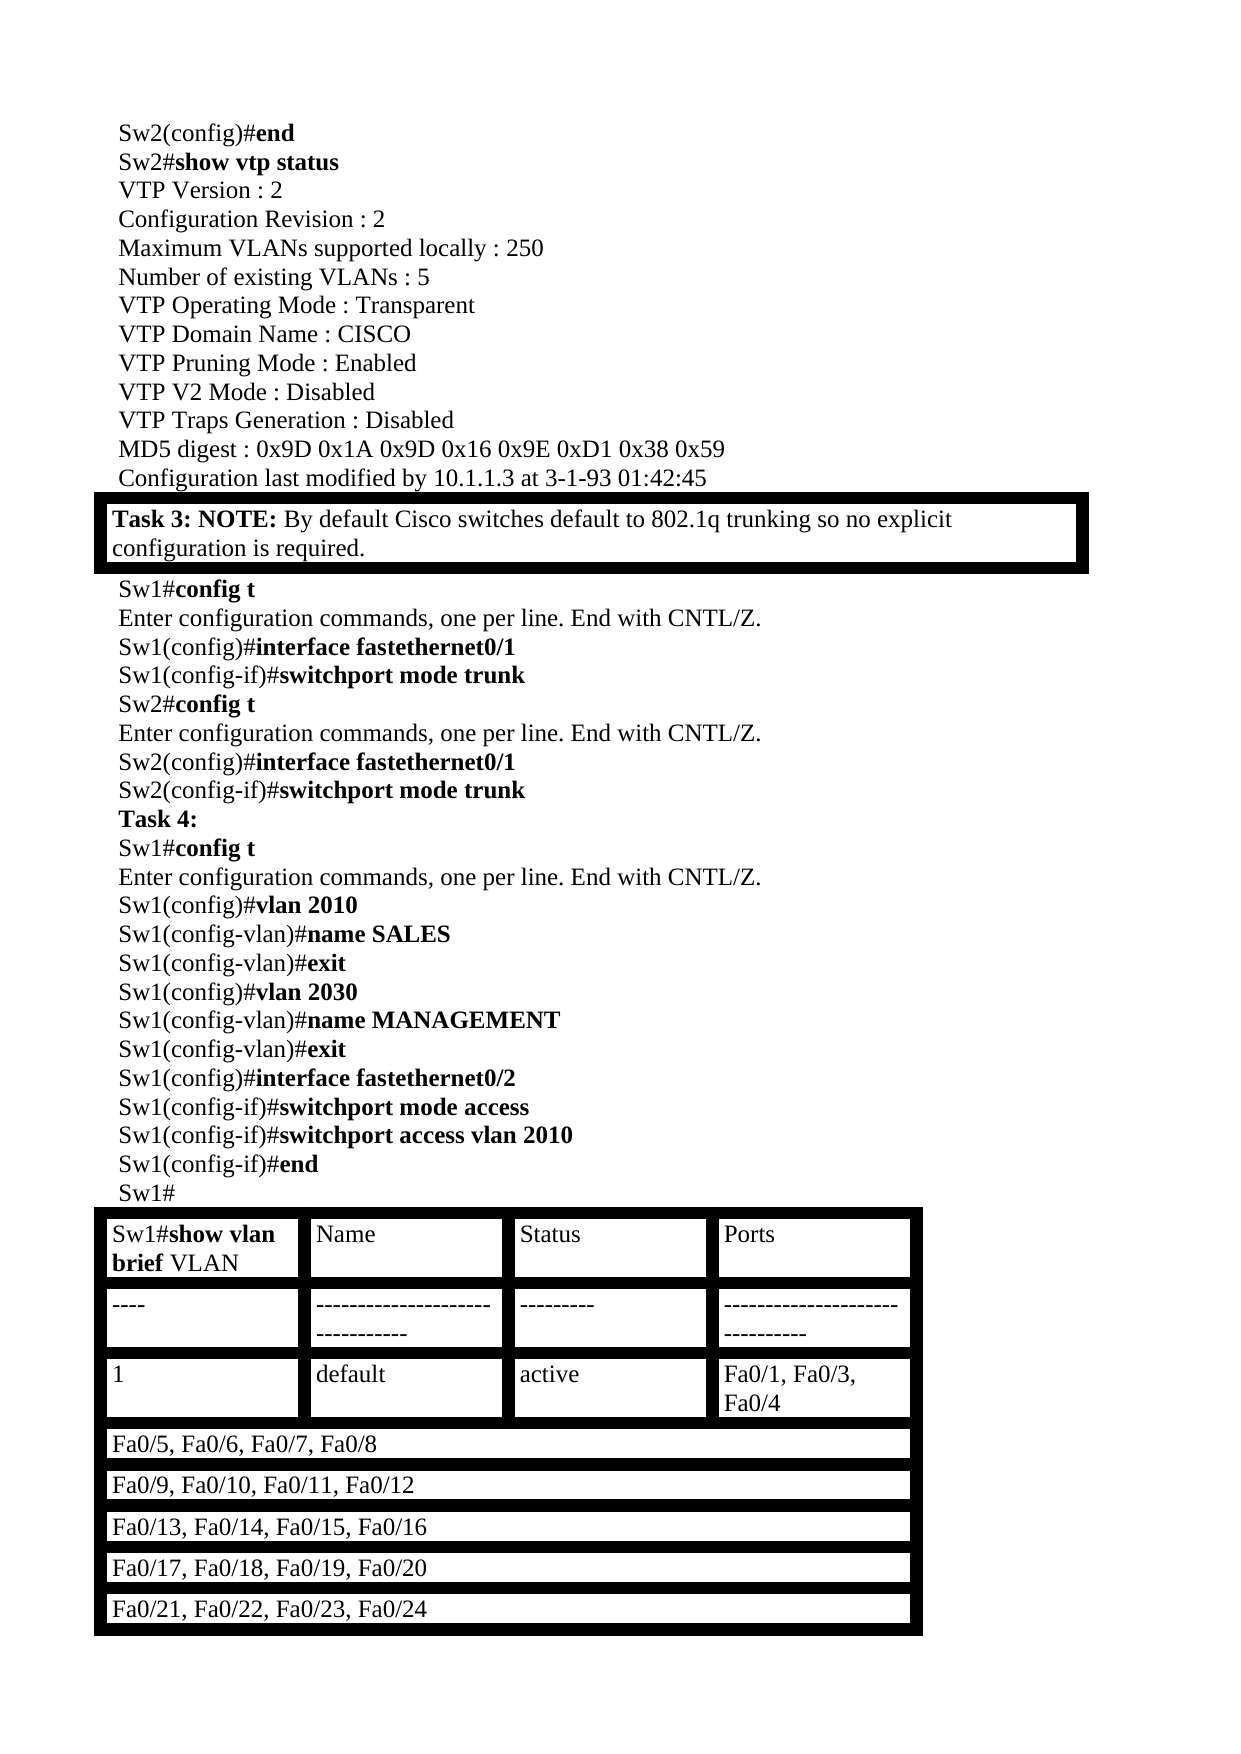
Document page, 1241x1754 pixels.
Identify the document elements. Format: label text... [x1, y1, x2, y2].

table_cell Fa0/13, Fa0/14, Fa0/15, Fa0/16 [107, 1512, 910, 1541]
text Sw1(config-vlan)#exit [118, 948, 1122, 977]
text Sw1(config-vlan)#name SALES [118, 919, 1122, 948]
table_cell Fa0/9, Fa0/10, Fa0/11, Fa0/12 [107, 1471, 910, 1499]
text VTP Domain Name : CISCO [118, 319, 1122, 348]
table_cell Fa0/1, Fa0/3, Fa0/4 [719, 1359, 910, 1417]
table_cell active [515, 1359, 706, 1417]
text MD5 digest : 0x9D 0x1A 0x9D 0x16 0x9E 0xD1 0x38 0x59 [118, 434, 1122, 463]
table_header Ports [719, 1219, 910, 1277]
table_cell Fa0/5, Fa0/6, Fa0/7, Fa0/8 [107, 1429, 910, 1458]
table_header Task 3: NOTE: By default Cisco switches default to 802.1q trunking so no explicit configuration is required. [107, 504, 1076, 562]
text Sw2(config)#end [118, 118, 1122, 147]
text Sw1(config)#interface fastethernet0/2 [118, 1063, 1122, 1092]
table_header Sw1#show vlan brief VLAN [107, 1219, 298, 1277]
text Configuration Revision : 2 [118, 204, 1122, 233]
text Sw1(config-if)#end [118, 1149, 1122, 1178]
text Number of existing VLANs : 5 [118, 262, 1122, 291]
text Sw1# [118, 1178, 1122, 1207]
text VTP Traps Generation : Disabled [118, 406, 1122, 434]
text Sw1(config-if)#switchport access vlan 2010 [118, 1121, 1122, 1149]
text Sw1(config)#vlan 2010 [118, 891, 1122, 919]
text Sw1#config t [118, 574, 1122, 603]
text Sw1(config-vlan)#exit [118, 1034, 1122, 1063]
text Sw2#config t [118, 689, 1122, 718]
text Sw1(config-if)#switchport mode access [118, 1092, 1122, 1121]
text Task 4: [118, 804, 1122, 833]
text Sw1(config)#vlan 2030 [118, 977, 1122, 1006]
table_cell ------------------------------- [719, 1289, 910, 1347]
text VTP Pruning Mode : Enabled [118, 348, 1122, 377]
table_cell Fa0/17, Fa0/18, Fa0/19, Fa0/20 [107, 1553, 910, 1582]
text VTP Version : 2 [118, 176, 1122, 204]
text Maximum VLANs supported locally : 250 [118, 233, 1122, 262]
text Sw1#config t [118, 833, 1122, 862]
text Sw1(config)#interface fastethernet0/1 [118, 632, 1122, 661]
text Sw2#show vtp status [118, 147, 1122, 176]
text Sw1(config-vlan)#name MANAGEMENT [118, 1006, 1122, 1034]
text Enter configuration commands, one per line. End with CNTL/Z. [118, 718, 1122, 747]
text Enter configuration commands, one per line. End with CNTL/Z. [118, 862, 1122, 891]
text Sw2(config-if)#switchport mode trunk [118, 776, 1122, 804]
table_cell Fa0/21, Fa0/22, Fa0/23, Fa0/24 [107, 1594, 910, 1623]
table_header Name [311, 1219, 502, 1277]
text Sw2(config)#interface fastethernet0/1 [118, 747, 1122, 776]
text Configuration last modified by 10.1.1.3 at 3-1-93 01:42:45 [118, 463, 1122, 492]
table_header Status [515, 1219, 706, 1277]
table_cell -------------------------------- [311, 1289, 502, 1347]
table_cell default [311, 1359, 502, 1417]
table_cell ---- [107, 1289, 298, 1347]
table_cell 1 [107, 1359, 298, 1417]
table_cell --------- [515, 1289, 706, 1347]
text Enter configuration commands, one per line. End with CNTL/Z. [118, 603, 1122, 632]
text VTP V2 Mode : Disabled [118, 377, 1122, 406]
text VTP Operating Mode : Transparent [118, 291, 1122, 319]
text Sw1(config-if)#switchport mode trunk [118, 661, 1122, 689]
